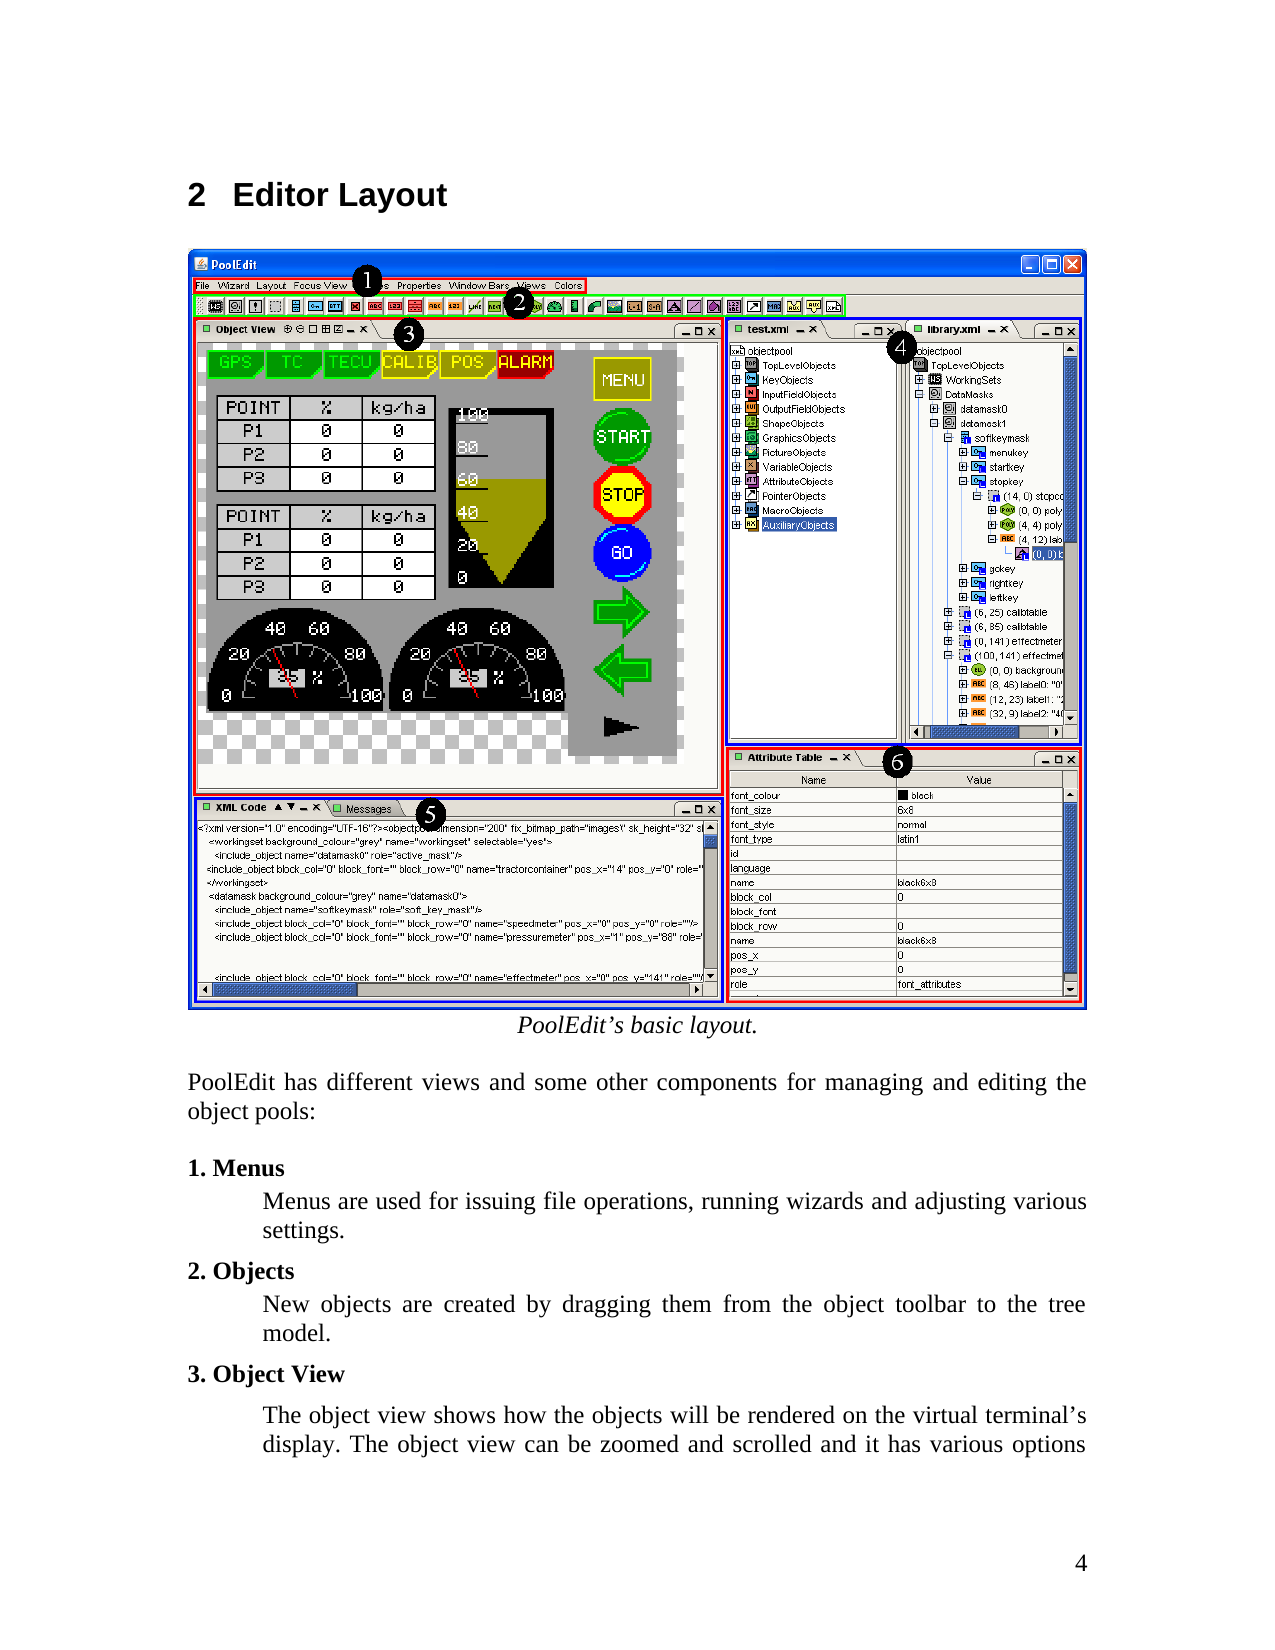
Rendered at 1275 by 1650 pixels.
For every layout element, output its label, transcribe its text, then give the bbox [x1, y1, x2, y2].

picture [188, 248, 1087, 1010]
text 3. Object View [187, 1359, 1087, 1388]
text New objects are created by dragging them from the object toolbar to the tree model. [262, 1289, 1087, 1347]
text Menus are used for issuing file operations, running wizards and adjusting various settings. [262, 1186, 1087, 1244]
text PoolEdit’s basic layout. [187, 1010, 1087, 1038]
subtitle Editor Layout [187, 175, 1087, 213]
text PoolEdit has different views and some other components for managing and editing the object pools: [187, 1067, 1087, 1125]
text 1. Menus [187, 1153, 1087, 1182]
text 2. Objects [187, 1256, 1087, 1285]
text The object view shows how the objects will be rendered on the virtual terminal’s display. The object view can be zoomed and scrolled and it has various options [262, 1401, 1087, 1458]
